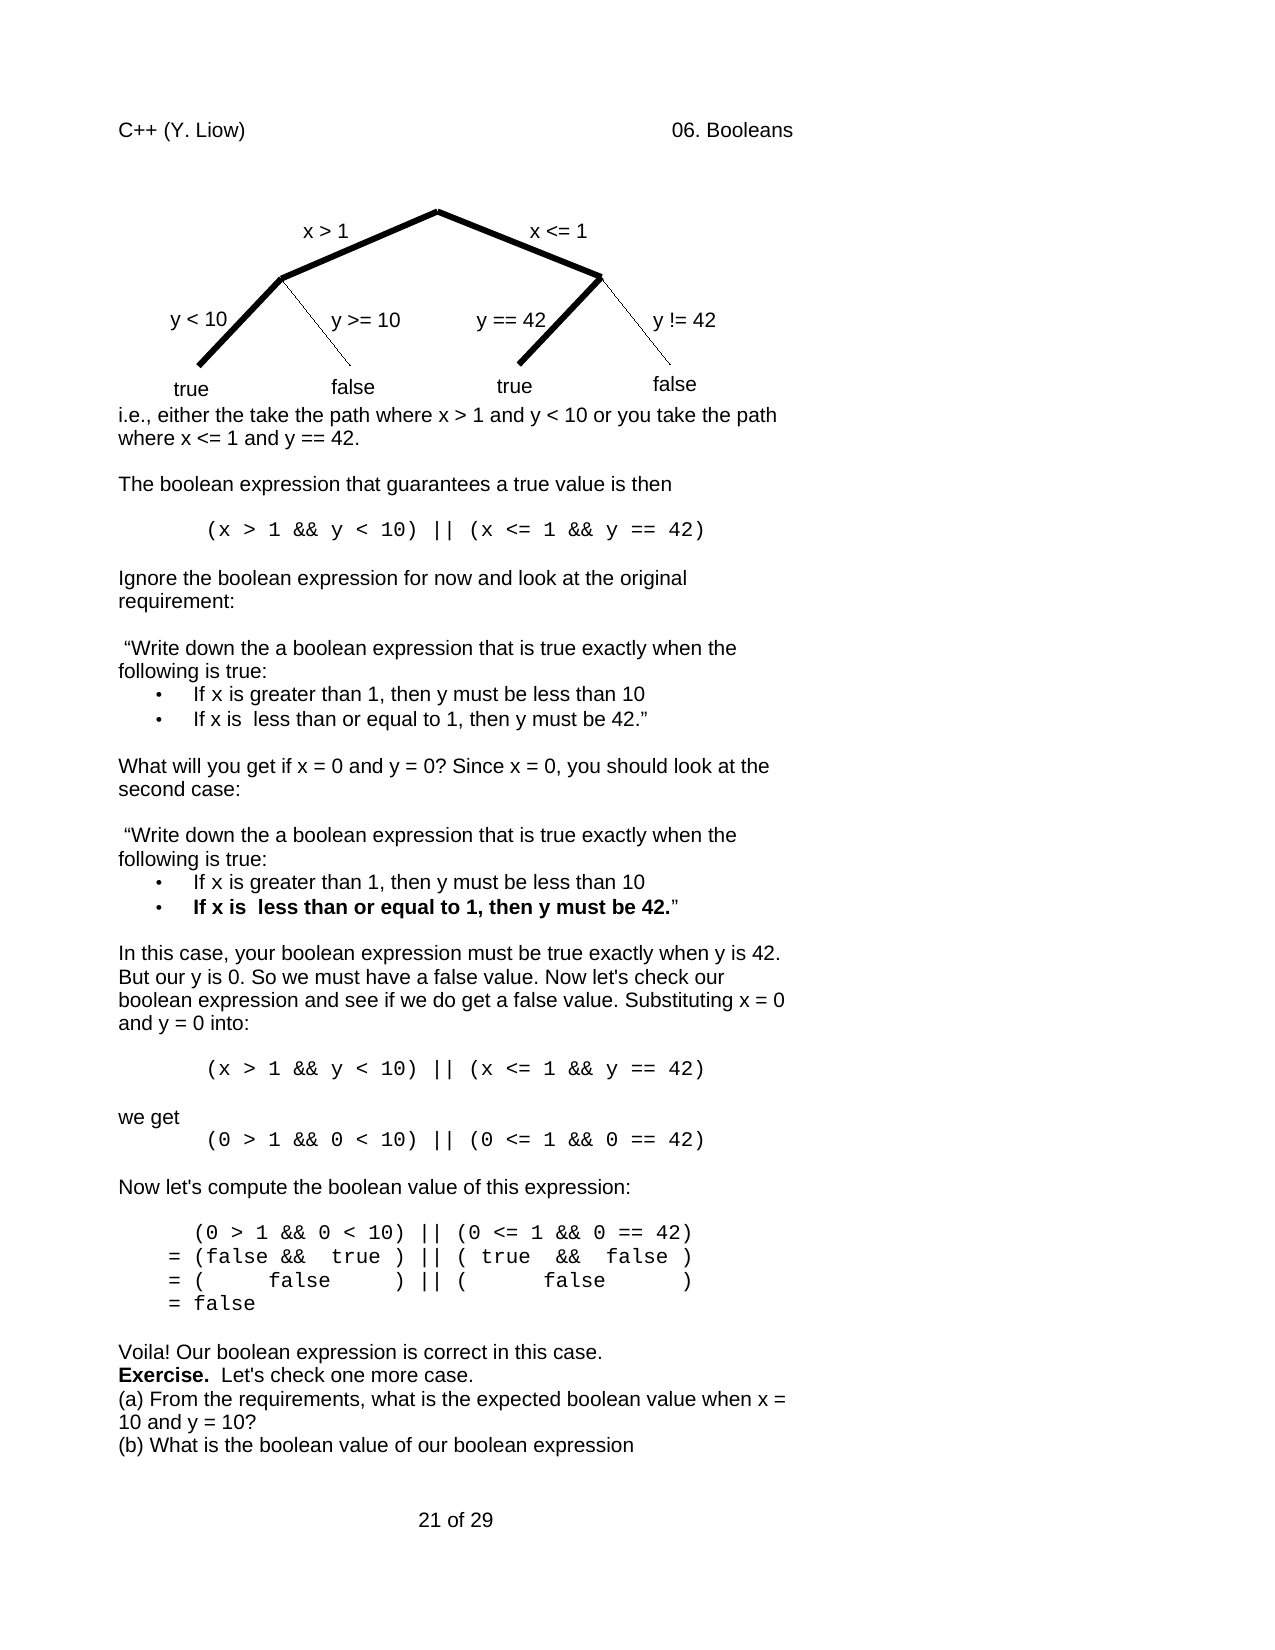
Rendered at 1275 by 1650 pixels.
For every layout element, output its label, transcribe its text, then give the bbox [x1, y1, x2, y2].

text Voila! Our boolean expression is correct in this case. [118, 1341, 793, 1364]
text In this case, your boolean expression must be true exactly when y is 42. But our y is 0. So we must have a false value. Now let's check our boolean expression and see if we do get a false value. Substituting x = 0 and y = 0 into: [118, 942, 793, 1035]
text (x > 1 && y < 10) || (x <= 1 && y == 42) [118, 519, 793, 543]
text Now let's compute the boolean value of this expression: [118, 1152, 793, 1199]
text i.e., either the take the path where x > 1 and y < 10 or you take the path where x <= 1 and y == 42. [118, 403, 793, 449]
text = false [118, 1293, 793, 1317]
list If x is greater than 1, then y must be less than 10 [156, 683, 793, 708]
text = (false && true ) || ( true && false ) [118, 1246, 793, 1270]
text Exercise. Let's check one more case. [118, 1364, 793, 1387]
text = ( false ) || ( false ) [118, 1270, 793, 1293]
list If x is less than or equal to 1, then y must be 42.” [156, 708, 793, 731]
text (b) What is the boolean value of our boolean expression [118, 1433, 793, 1457]
text The boolean expression that guarantees a true value is then [118, 473, 793, 496]
list If x is less than or equal to 1, then y must be 42.” [156, 896, 793, 919]
text (0 > 1 && 0 < 10) || (0 <= 1 && 0 == 42) [118, 1222, 793, 1246]
text (x > 1 && y < 10) || (x <= 1 && y == 42) [118, 1058, 793, 1082]
text we get [118, 1105, 793, 1129]
text “Write down the a boolean expression that is true exactly when the following is true: [118, 636, 793, 683]
text (a) From the requirements, what is the expected boolean value when x = 10 and y = 10? [118, 1387, 793, 1433]
text Ignore the boolean expression for now and look at the original requirement: [118, 567, 793, 613]
text What will you get if x = 0 and y = 0? Since x = 0, you should look at the second case: [118, 754, 793, 801]
text (0 > 1 && 0 < 10) || (0 <= 1 && 0 == 42) [118, 1129, 793, 1152]
list If x is greater than 1, then y must be less than 10 [156, 870, 793, 896]
text “Write down the a boolean expression that is true exactly when the following is true: [118, 824, 793, 870]
